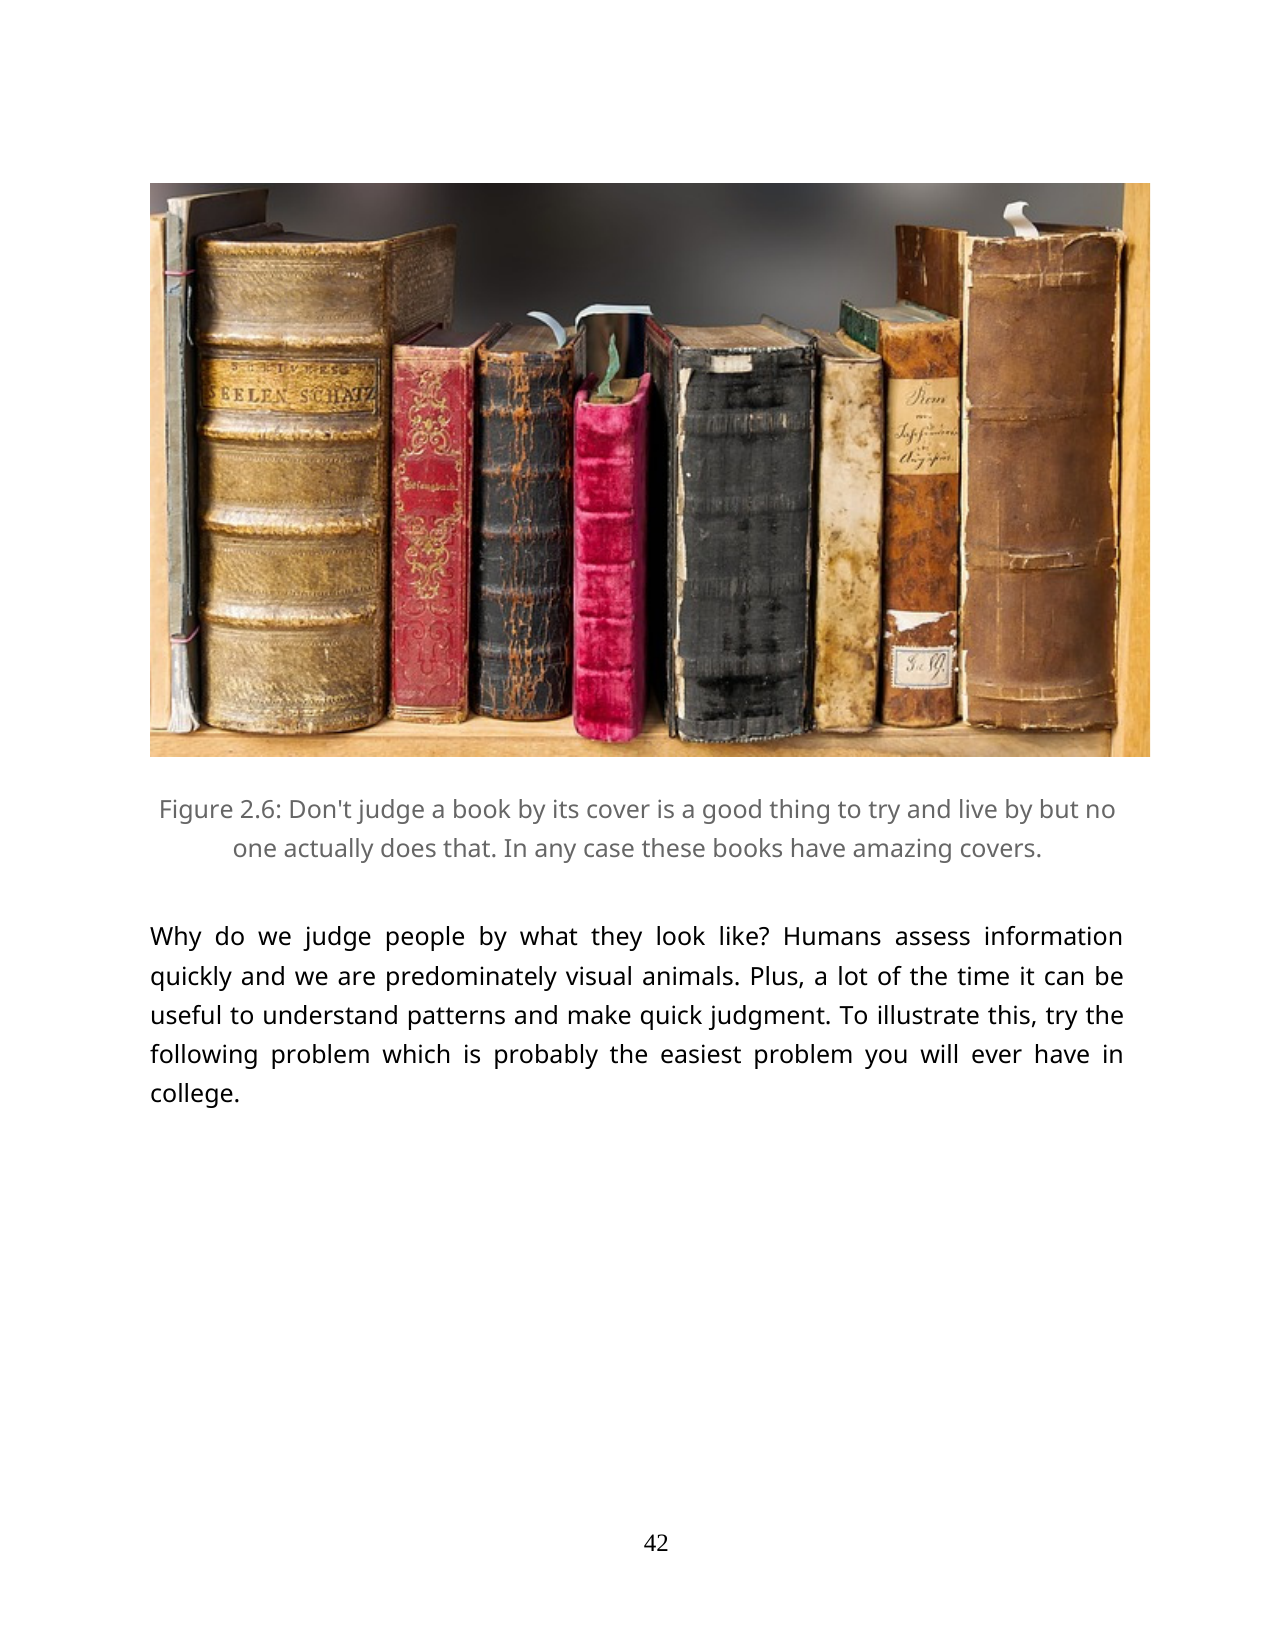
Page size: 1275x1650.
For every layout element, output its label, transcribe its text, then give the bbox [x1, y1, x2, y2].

text Why do we judge people by what they look like? Humans assess information quickly and we are predominately visual animals. Plus, a lot of the time it can be useful to understand patterns and make quick judgment. To illustrate this, try the following problem which is probably the easiest problem you will ever have in college. [150, 919, 1125, 1110]
text Figure 2.6: Don't judge a book by its cover is a good thing to try and live by but no one actually does that. In any case these books have amazing covers. [150, 792, 1125, 865]
picture [150, 183, 1150, 757]
